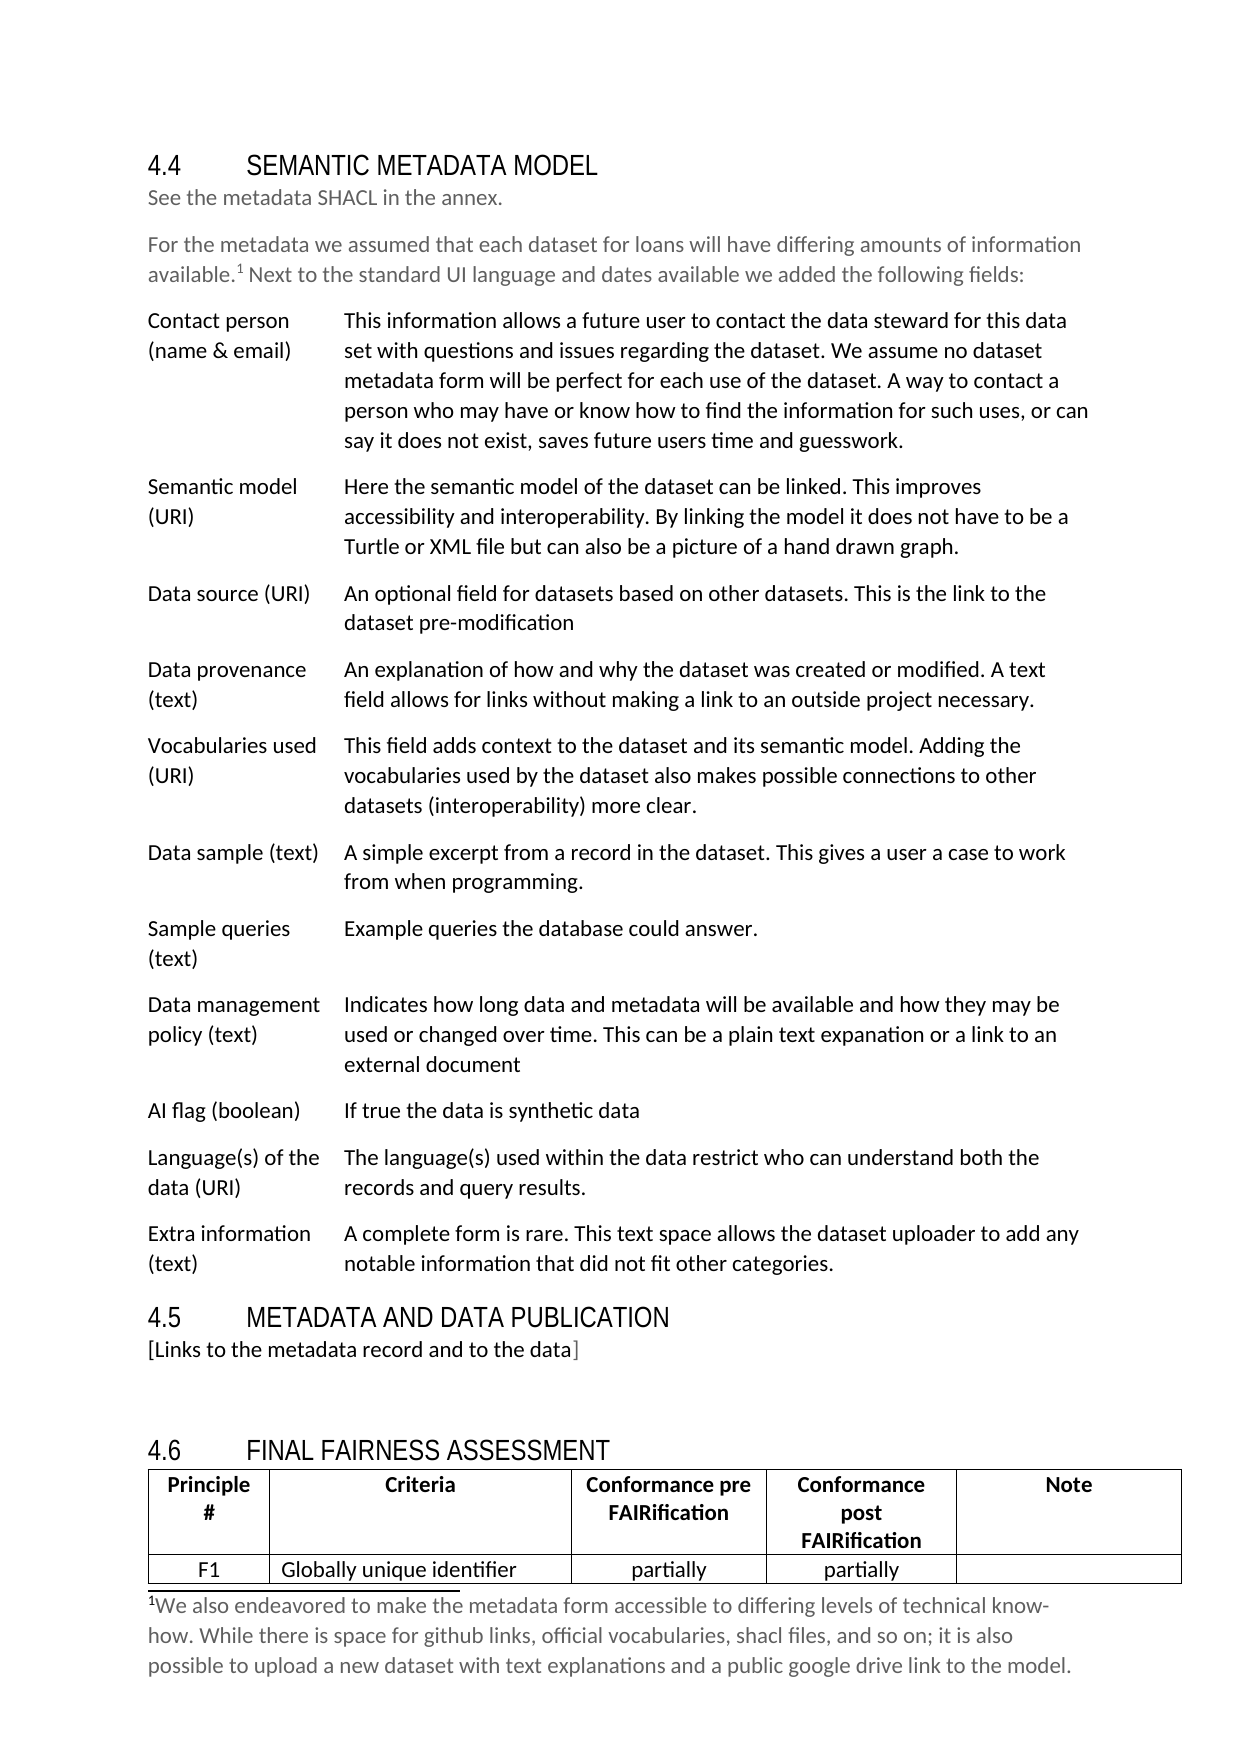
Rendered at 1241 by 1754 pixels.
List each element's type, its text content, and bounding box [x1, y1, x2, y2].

text For the metadata we assumed that each dataset for loans will have differing amounts of information available. Next to the standard UI language and dates available we added the following fields: [148, 230, 1093, 288]
table_cell F1 [149, 1555, 269, 1583]
table_cell Semantic model (URI) [148, 473, 344, 579]
table_header Conformance post FAIRification [767, 1470, 956, 1554]
table_header Note [957, 1470, 1181, 1554]
subtitle Semantic metadata model [148, 148, 1093, 181]
table_cell Here the semantic model of the dataset can be linked. This improves accessibility and interoperability. By linking the model it does not have to be a Turtle or XML file but can also be a picture of a hand drawn graph. [344, 473, 1093, 579]
subtitle Metadata and data publication [148, 1300, 1093, 1333]
table_cell [957, 1555, 1181, 1583]
table_cell Data source (URI) [148, 579, 344, 655]
table_cell Data sample (text) [148, 838, 344, 914]
table_cell partially [572, 1555, 766, 1583]
table_cell AI flag (boolean) [148, 1097, 344, 1143]
table_cell The language(s) used within the data restrict who can understand both the records and query results. [344, 1143, 1093, 1219]
table_cell Globally unique identifier [270, 1555, 571, 1583]
table_cell An optional field for datasets based on other datasets. This is the link to the dataset pre-modification [344, 579, 1093, 655]
table_cell Extra information (text) [148, 1219, 344, 1296]
table_cell Sample queries (text) [148, 914, 344, 990]
table_header Principle # [149, 1470, 269, 1554]
subtitle Final FAIRness assessment [148, 1433, 1093, 1466]
text We also endeavored to make the metadata form accessible to differing levels of technical know-how. While there is space for github links, official vocabularies, shacl files, and so on; it is also possible to upload a new dataset with text explanations and a public google drive link to the model. [148, 1591, 1093, 1679]
text [Links to the metadata record and to the data] [148, 1336, 1093, 1364]
table_cell A simple excerpt from a record in the dataset. This gives a user a case to work from when programming. [344, 838, 1093, 914]
table_cell An explanation of how and why the dataset was created or modified. A text field allows for links without making a link to an outside project necessary. [344, 655, 1093, 731]
table_cell Data provenance (text) [148, 655, 344, 731]
table_header Criteria [270, 1470, 571, 1554]
table_cell partially [767, 1555, 956, 1583]
text See the metadata SHACL in the annex. [148, 183, 1093, 211]
table_cell A complete form is rare. This text space allows the dataset uploader to add any notable information that did not fit other categories. [344, 1219, 1093, 1296]
table_cell Data management policy (text) [148, 990, 344, 1097]
table_cell Language(s) of the data (URI) [148, 1143, 344, 1219]
table_header Contact person (name & email) [148, 306, 344, 472]
table_header This information allows a future user to contact the data steward for this data set with questions and issues regarding the dataset. We assume no dataset metadata form will be perfect for each use of the dataset. A way to contact a person who may have or know how to find the information for such uses, or can say it does not exist, saves future users time and guesswork. [344, 306, 1093, 472]
table_header Conformance pre FAIRification [572, 1470, 766, 1554]
table_cell This field adds context to the dataset and its semantic model. Adding the vocabularies used by the dataset also makes possible connections to other datasets (interoperability) more clear. [344, 731, 1093, 838]
table_cell Vocabularies used (URI) [148, 731, 344, 838]
table_cell Indicates how long data and metadata will be available and how they may be used or changed over time. This can be a plain text expanation or a link to an external document [344, 990, 1093, 1097]
table_cell If true the data is synthetic data [344, 1097, 1093, 1143]
table_cell Example queries the database could answer. [344, 914, 1093, 990]
